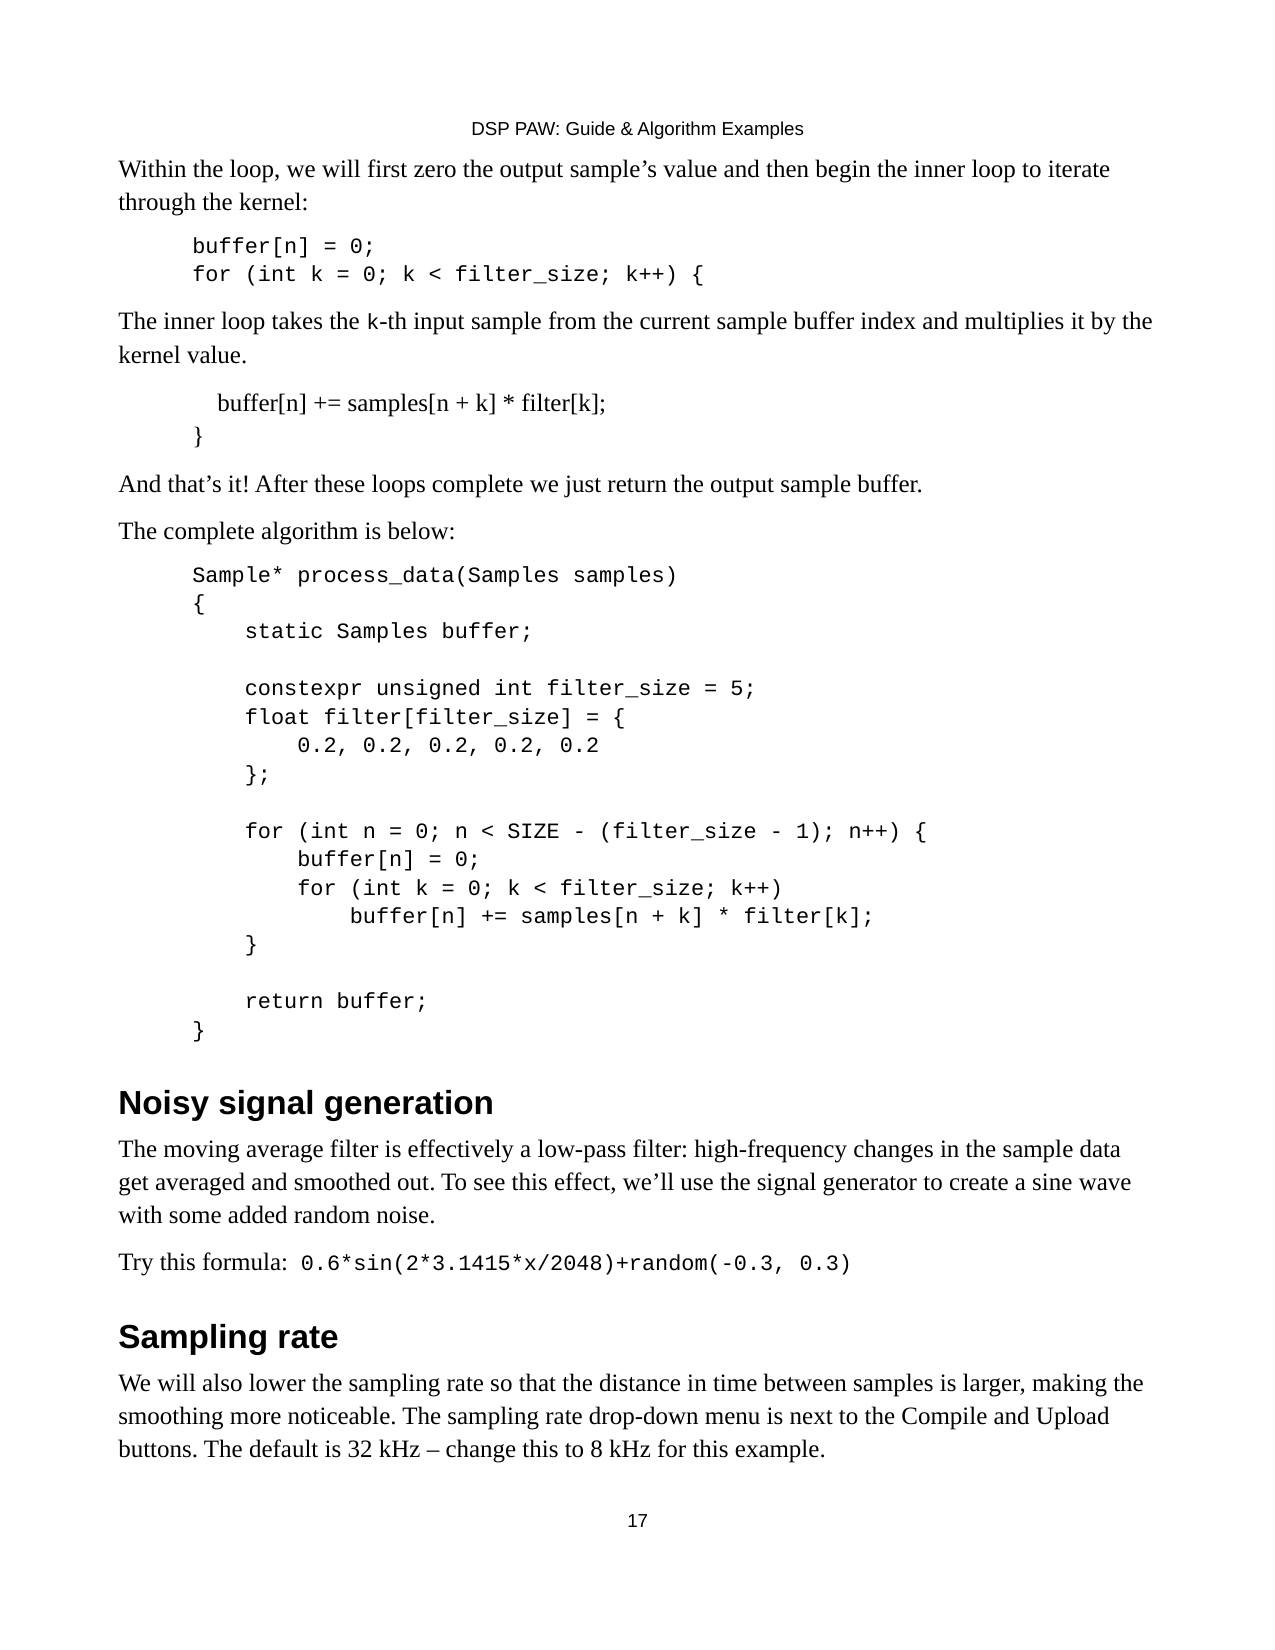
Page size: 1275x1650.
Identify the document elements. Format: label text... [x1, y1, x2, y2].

text We will also lower the sampling rate so that the distance in time between samples is larger, making the smoothing more noticeable. The sampling rate drop-down menu is next to the Compile and Upload buttons. The default is 32 kHz – change this to 8 kHz for this example. [118, 1368, 1157, 1463]
text The moving average filter is effectively a low-pass filter: high-frequency changes in the sample data get averaged and smoothed out. To see this effect, we’ll use the signal generator to create a sine wave with some added random noise. [118, 1134, 1157, 1228]
text Try this formula: 0.6*sin(2*3.1415*x/2048)+random(-0.3, 0.3) [118, 1247, 1157, 1277]
subtitle Sampling rate [118, 1317, 1157, 1356]
text And that’s it! After these loops complete we just return the output sample buffer. [118, 469, 1157, 497]
text buffer[n] += samples[n + k] * filter[k]; } [192, 388, 1157, 450]
text buffer[n] = 0; for (int k = 0; k < filter_size; k++) { [192, 235, 1157, 288]
subtitle Noisy signal generation [118, 1083, 1157, 1121]
text The inner loop takes the k-th input sample from the current sample buffer index and multiplies it by the kernel value. [118, 306, 1157, 369]
text Sample* process_data(Samples samples) { static Samples buffer; constexpr unsigned int filter_size = 5; float filter[filter_size] = { 0.2, 0.2, 0.2, 0.2, 0.2 }; for (int n = 0; n < SIZE - (filter_size - 1); n++) { buffer[n] = 0; for (int k = 0; k < filter_size; k++) buffer[n] += samples[n + k] * filter[k]; } return buffer; } [192, 564, 1157, 1044]
text Within the loop, we will first zero the output sample’s value and then begin the inner loop to iterate through the kernel: [118, 154, 1157, 216]
text The complete algorithm is below: [118, 516, 1157, 545]
